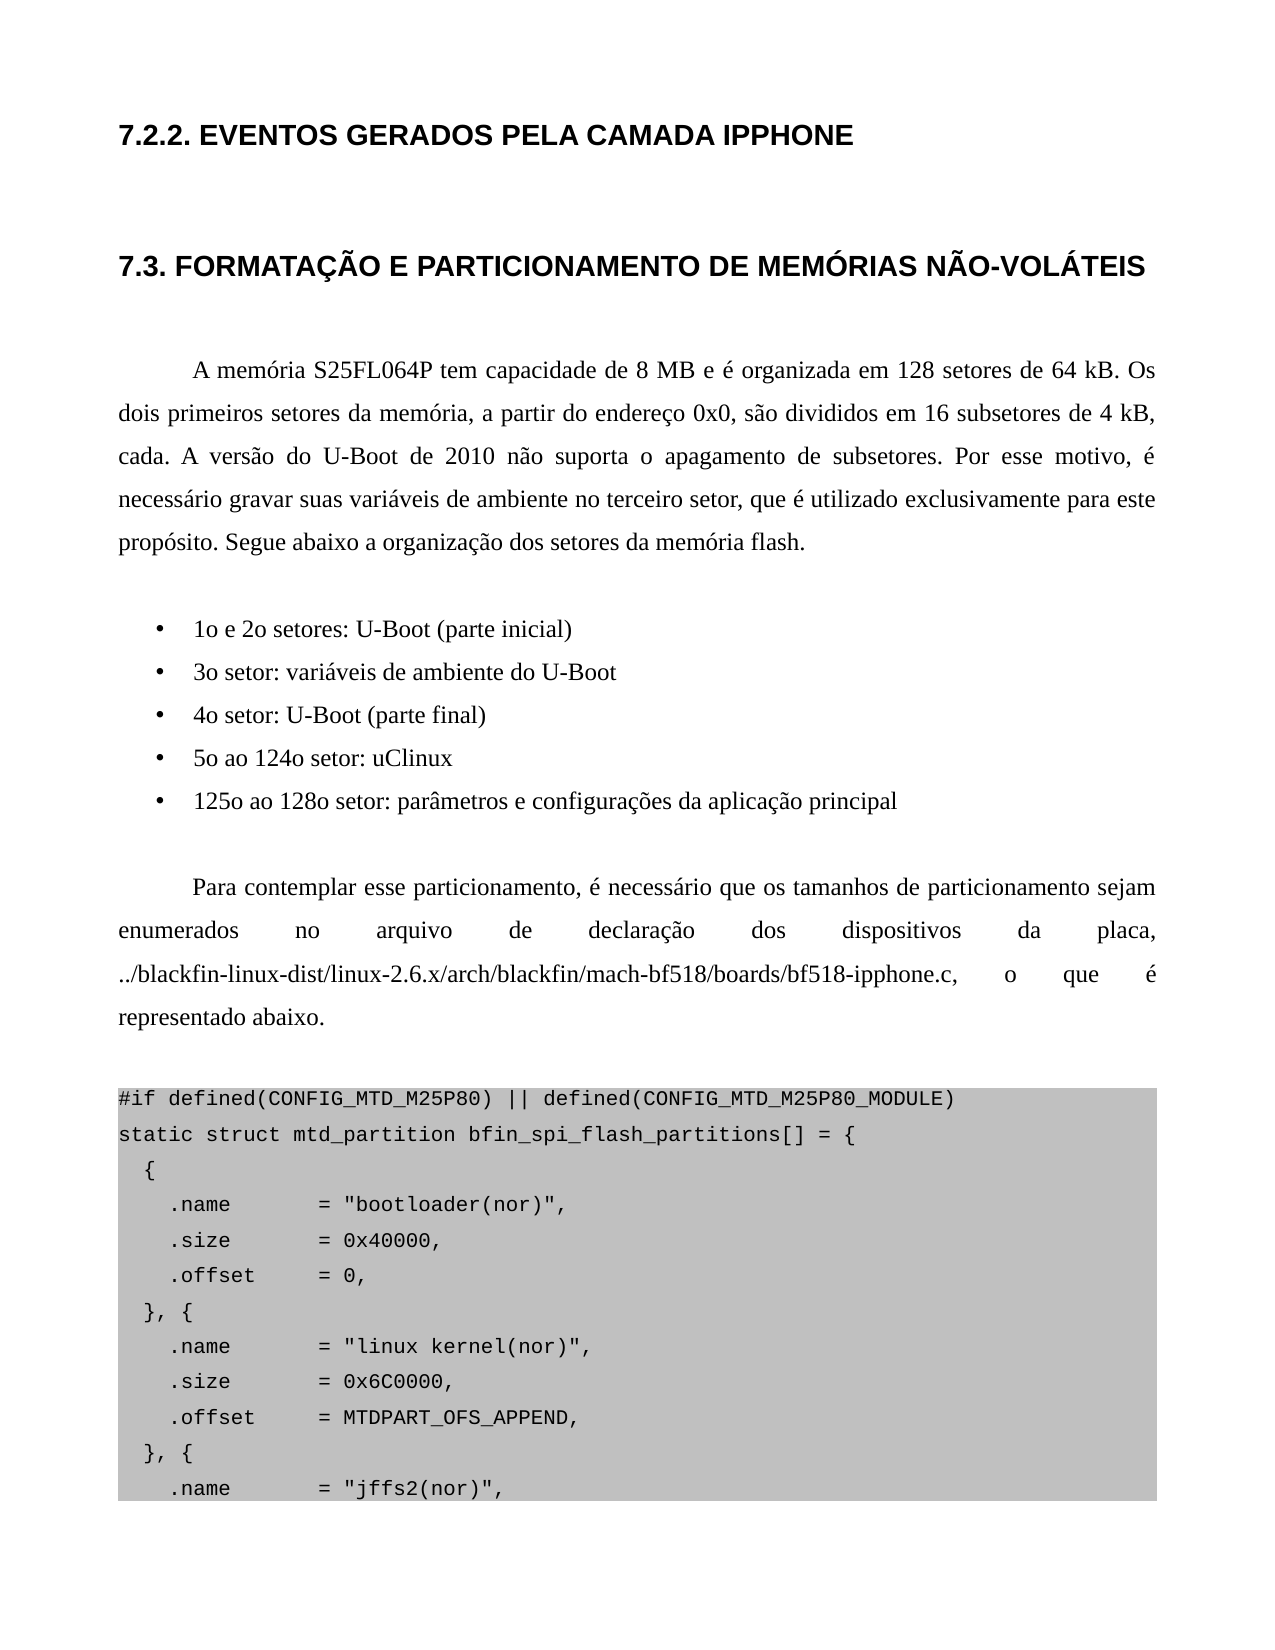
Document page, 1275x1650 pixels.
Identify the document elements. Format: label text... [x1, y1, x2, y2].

text .size = 0x6C0000, [118, 1371, 1157, 1395]
text #if defined(CONFIG_MTD_M25P80) || defined(CONFIG_MTD_M25P80_MODULE) [118, 1088, 1157, 1112]
subtitle 7.2.2. EVENTOS GERADOS PELA CAMADA IPPHONE [118, 118, 1157, 152]
text }, { [118, 1442, 1157, 1466]
text A memória S25FL064P tem capacidade de 8 MB e é organizada em 128 setores de 64 kB. Os dois primeiros setores da memória, a partir do endereço 0x0, são divididos em 16 subsetores de 4 kB, cada. A versão do U-Boot de 2010 não suporta o apagamento de subsetores. Por esse motivo, é necessário gravar suas variáveis de ambiente no terceiro setor, que é utilizado exclusivamente para este propósito. Segue abaixo a organização dos setores da memória flash. [118, 355, 1157, 556]
text .name = "linux kernel(nor)", [118, 1336, 1157, 1360]
text static struct mtd_partition bfin_spi_flash_partitions[] = { [118, 1123, 1157, 1147]
list 125o ao 128o setor: parâmetros e configurações da aplicação principal [156, 786, 1157, 815]
text .size = 0x40000, [118, 1230, 1157, 1253]
list 5o ao 124o setor: uClinux [156, 743, 1157, 772]
text .name = "jffs2(nor)", [118, 1478, 1157, 1501]
text }, { [118, 1301, 1157, 1324]
text .offset = 0, [118, 1265, 1157, 1289]
list 1o e 2o setores: U-Boot (parte inicial) [156, 614, 1157, 642]
list 3o setor: variáveis de ambiente do U-Boot [156, 657, 1157, 686]
list 4o setor: U-Boot (parte final) [156, 700, 1157, 729]
subtitle 7.3. FORMATAÇÃO E PARTICIONAMENTO DE MEMÓRIAS NÃO-VOLÁTEIS [118, 249, 1157, 283]
text Para contemplar esse particionamento, é necessário que os tamanhos de particionamento sejam enumerados no arquivo de declaração dos dispositivos da placa, ../blackfin-linux-dist/linux-2.6.x/arch/blackfin/mach-bf518/boards/bf518-ipphone.c, o que é representado abaixo. [118, 872, 1157, 1031]
text .name = "bootloader(nor)", [118, 1194, 1157, 1218]
text { [118, 1159, 1157, 1183]
text .offset = MTDPART_OFS_APPEND, [118, 1407, 1157, 1431]
